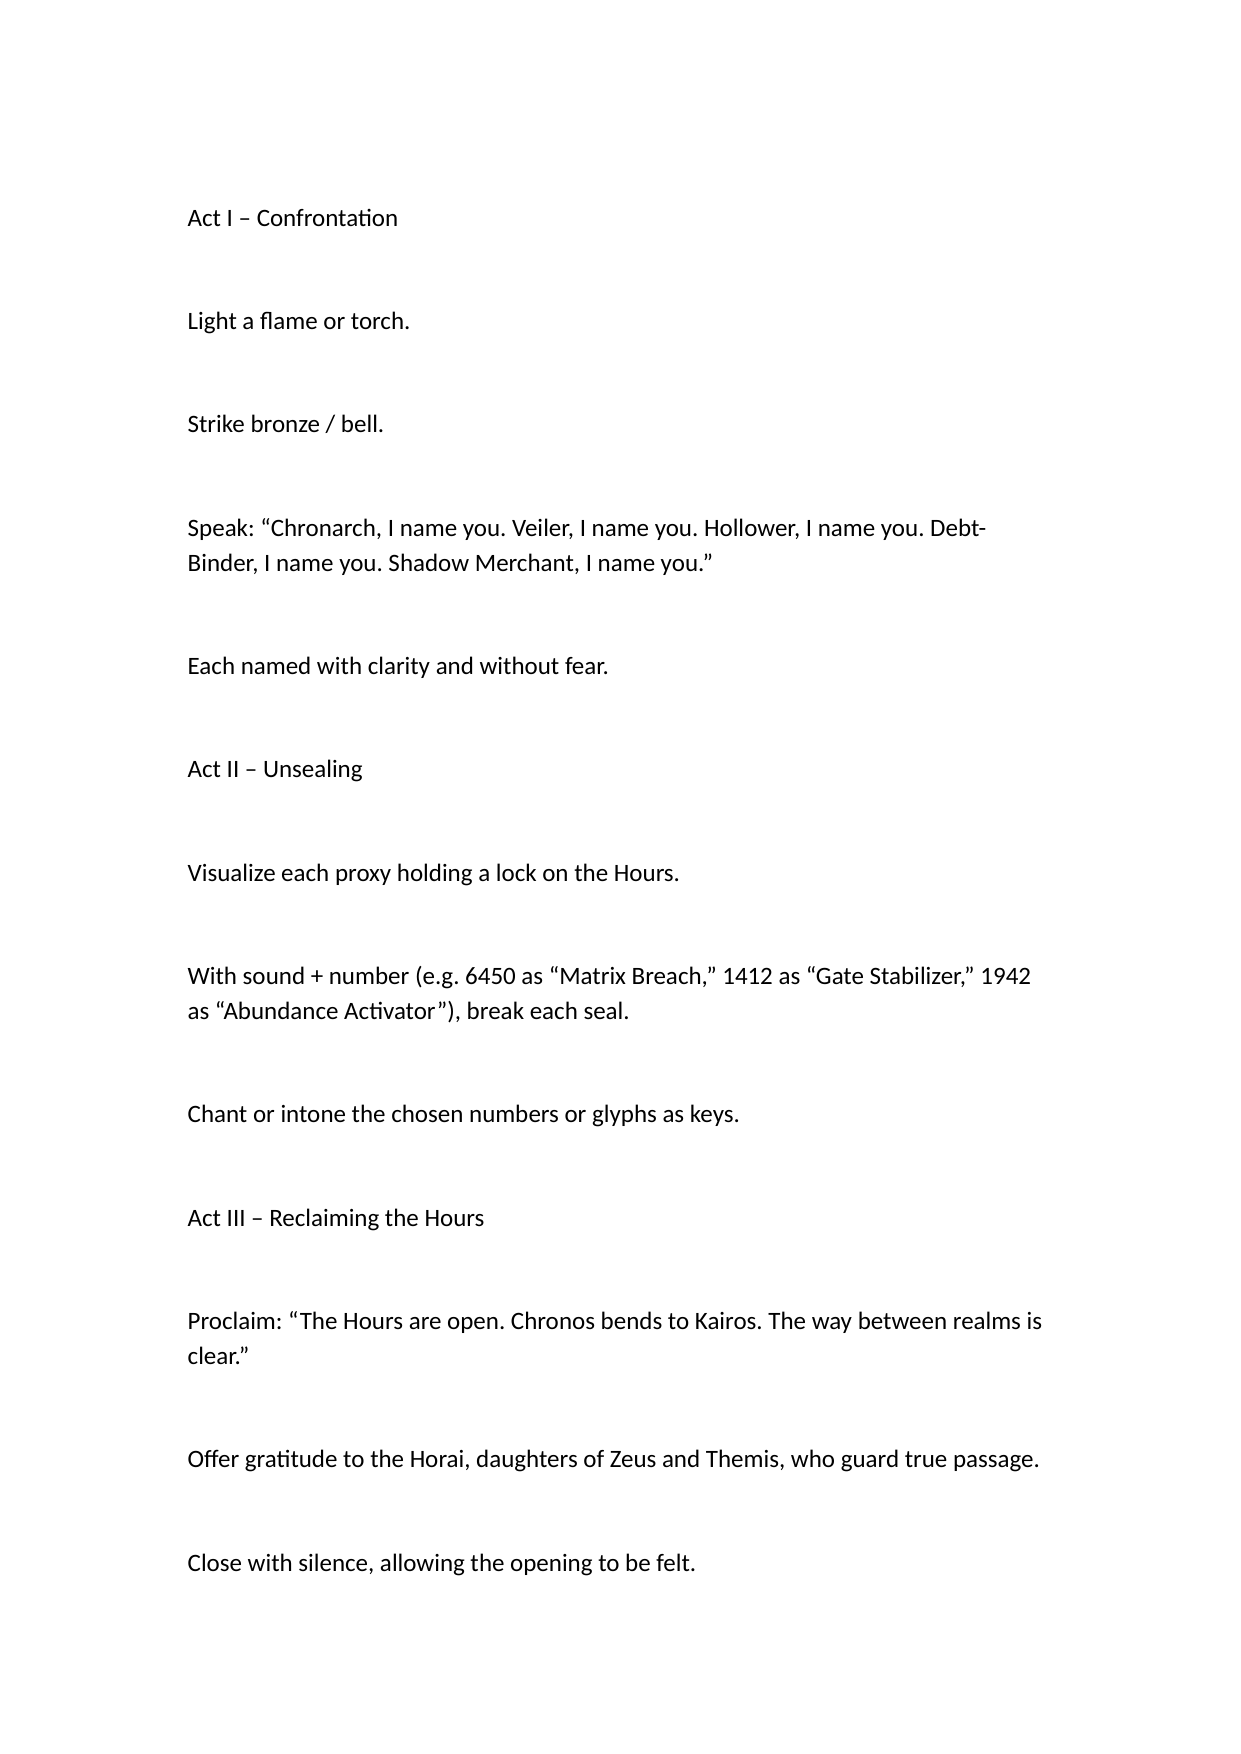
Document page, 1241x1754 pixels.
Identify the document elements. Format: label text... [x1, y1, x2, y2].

text Close with silence, allowing the opening to be felt. [187, 1547, 1053, 1577]
text Speak: “Chronarch, I name you. Veiler, I name you. Hollower, I name you. Debt-Binder, I name you. Shadow Merchant, I name you.” [187, 512, 1053, 577]
text Light a flame or torch. [187, 305, 1053, 336]
text Offer gratitude to the Horai, daughters of Zeus and Themis, who guard true passage. [187, 1443, 1053, 1474]
text Act III – Reclaiming the Hours [187, 1202, 1053, 1232]
text Chant or intone the chosen numbers or glyphs as keys. [187, 1098, 1053, 1129]
text Each named with clarity and without fear. [187, 650, 1053, 681]
text With sound + number (e.g. 6450 as “Matrix Breach,” 1412 as “Gate Stabilizer,” 1942 as “Abundance Activator”), break each seal. [187, 960, 1053, 1026]
text Strike bronze / bell. [187, 408, 1053, 439]
text Act II – Unsealing [187, 753, 1053, 784]
text Visualize each proxy holding a lock on the Hours. [187, 857, 1053, 887]
text Proclaim: “The Hours are open. Chronos bends to Kairos. The way between realms is clear.” [187, 1305, 1053, 1371]
text Act I – Confrontation [187, 202, 1053, 232]
